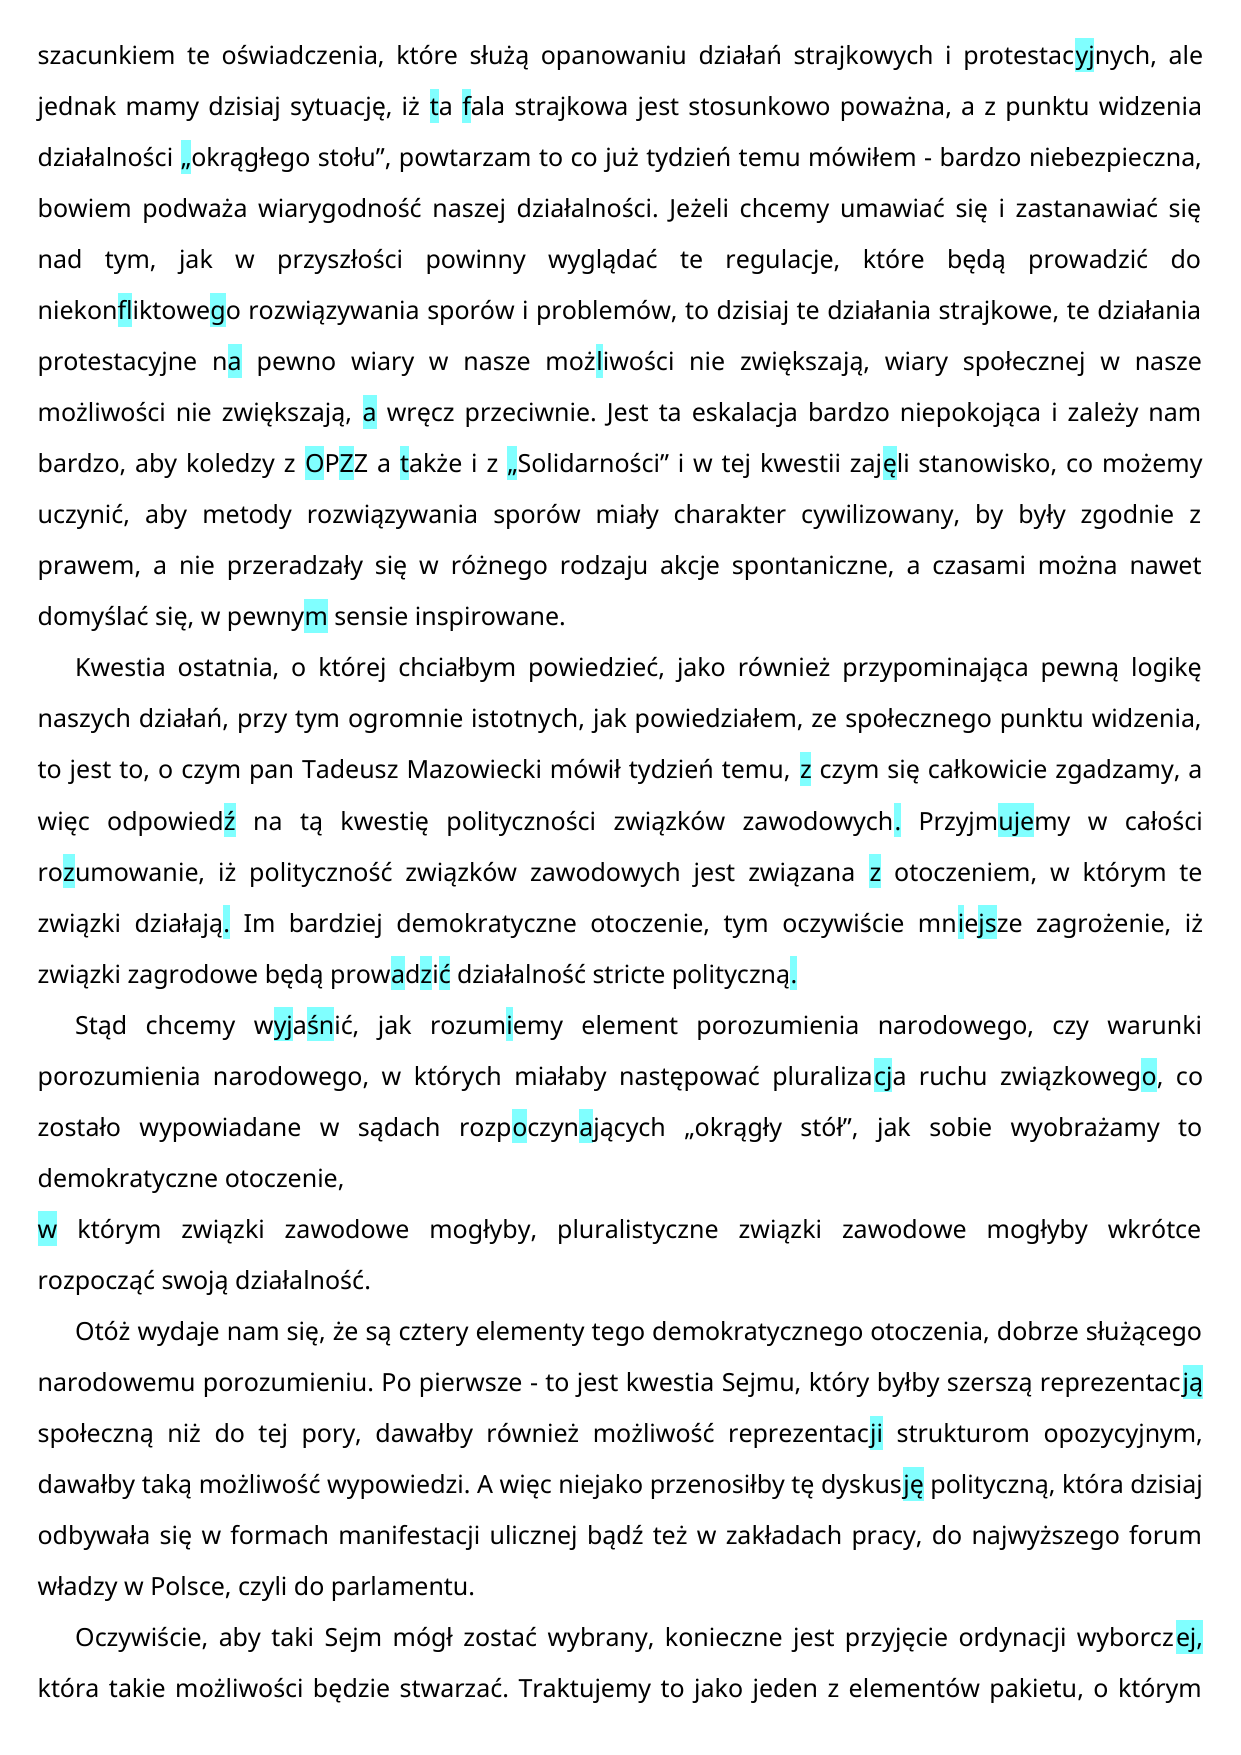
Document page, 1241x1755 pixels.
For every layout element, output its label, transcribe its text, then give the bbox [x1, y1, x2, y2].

text szacunkiem te oświadczenia, które służą opanowaniu działań strajkowych i protestacyjnych, ale jednak mamy dzisiaj sytuację, iż ta fala strajkowa jest stosunkowo poważna, a z punktu widzenia działalności „okrągłego stołu”, powtarzam to co już tydzień temu mówiłem - bardzo niebezpieczna, bowiem podważa wiarygodność naszej działalności. Jeżeli chcemy umawiać się i zastanawiać się nad tym, jak w przyszłości powinny wyglądać te regulacje, które będą prowadzić do niekonfliktowego rozwiązywania sporów i problemów, to dzisiaj te działania strajkowe, te działania protestacyjne na pewno wiary w nasze możliwości nie zwiększają, wiary społecznej w nasze możliwości nie zwiększają, a wręcz przeciwnie. Jest ta eskalacja bardzo niepokojąca i zależy nam bardzo, aby koledzy z OPZZ a także i z „Solidarności” i w tej kwestii zajęli stanowisko, co możemy uczynić, aby metody rozwiązywania sporów miały charakter cywilizowany, by były zgodnie z prawem, a nie przeradzały się w różnego rodzaju akcje spontaniczne, a czasami można nawet domyślać się, w pewnym sensie inspirowane. [37, 37, 1203, 633]
text Kwestia ostatnia, o której chciałbym powiedzieć, jako również przypominająca pewną logikę naszych działań, przy tym ogromnie istotnych, jak powiedziałem, ze społecznego punktu widzenia, to jest to, o czym pan Tadeusz Mazowiecki mówił tydzień temu, z czym się całkowicie zgadzamy, a więc odpowiedź na tą kwestię polityczności związków zawodowych. Przyjmujemy w całości rozumowanie, iż polityczność związków zawodowych jest związana z otoczeniem, w którym te związki działają. Im bardziej demokratyczne otoczenie, tym oczywiście mniejsze zagrożenie, iż związki zagrodowe będą prowadzić działalność stricte polityczną. [37, 650, 1203, 990]
text Stąd chcemy wyjaśnić, jak rozumiemy element porozumienia narodowego, czy warunki porozumienia narodowego, w których miałaby następować pluralizacja ruchu związkowego, co zostało wypowiadane w sądach rozpoczynających „okrągły stół”, jak sobie wyobrażamy to demokratyczne otoczenie, [37, 1007, 1203, 1194]
text w którym związki zawodowe mogłyby, pluralistyczne związki zawodowe mogłyby wkrótce rozpocząć swoją działalność. [37, 1211, 1203, 1297]
text Otóż wydaje nam się, że są cztery elementy tego demokratycznego otoczenia, dobrze służącego narodowemu porozumieniu. Po pierwsze - to jest kwestia Sejmu, który byłby szerszą reprezentacją społeczną niż do tej pory, dawałby również możliwość reprezentacji strukturom opozycyjnym, dawałby taką możliwość wypowiedzi. A więc niejako przenosiłby tę dyskusję polityczną, która dzisiaj odbywała się w formach manifestacji ulicznej bądź też w zakładach pracy, do najwyższego forum władzy w Polsce, czyli do parlamentu. [37, 1313, 1203, 1603]
text Oczywiście, aby taki Sejm mógł zostać wybrany, konieczne jest przyjęcie ordynacji wyborczej, która takie możliwości będzie stwarzać. Traktujemy to jako jeden z elementów pakietu, o którym [37, 1620, 1203, 1705]
